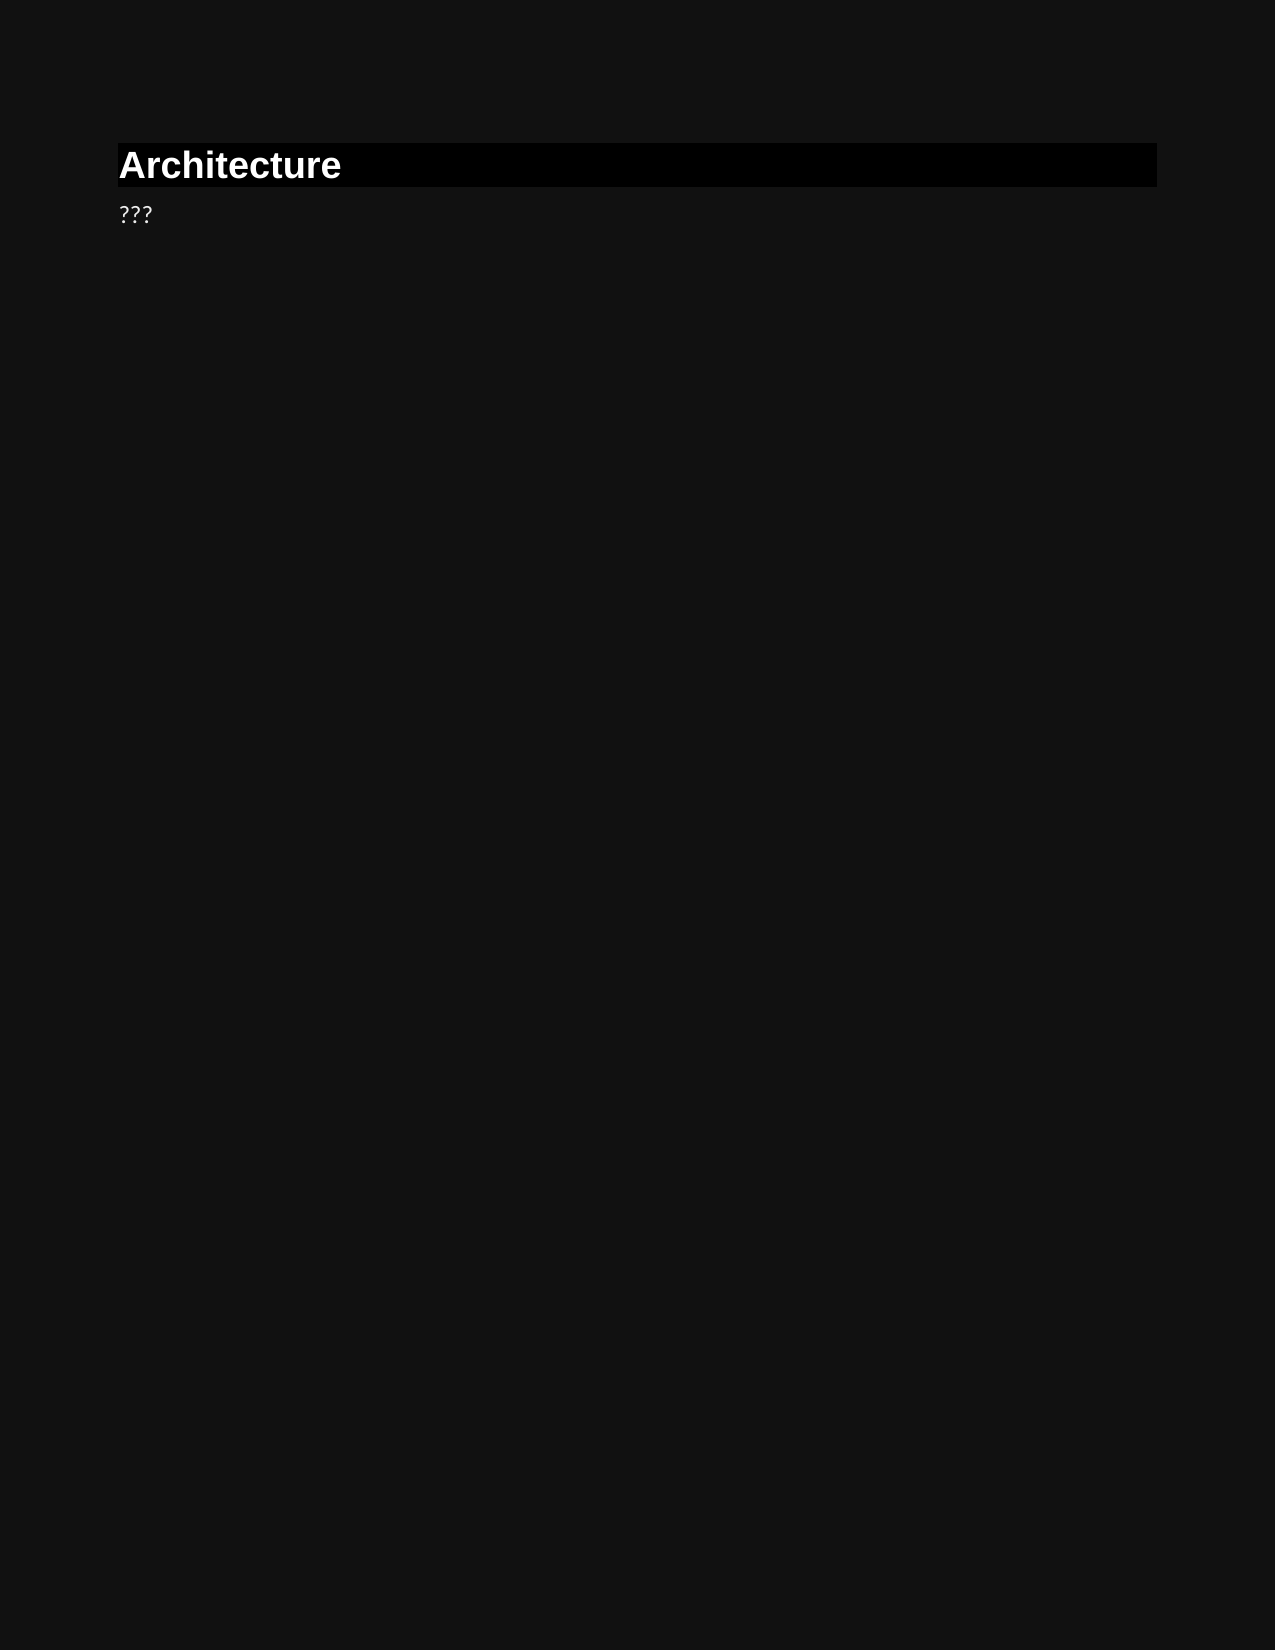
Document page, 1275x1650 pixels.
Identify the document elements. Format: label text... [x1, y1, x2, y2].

text ??? [118, 199, 1157, 230]
subtitle Architecture [118, 143, 1157, 187]
